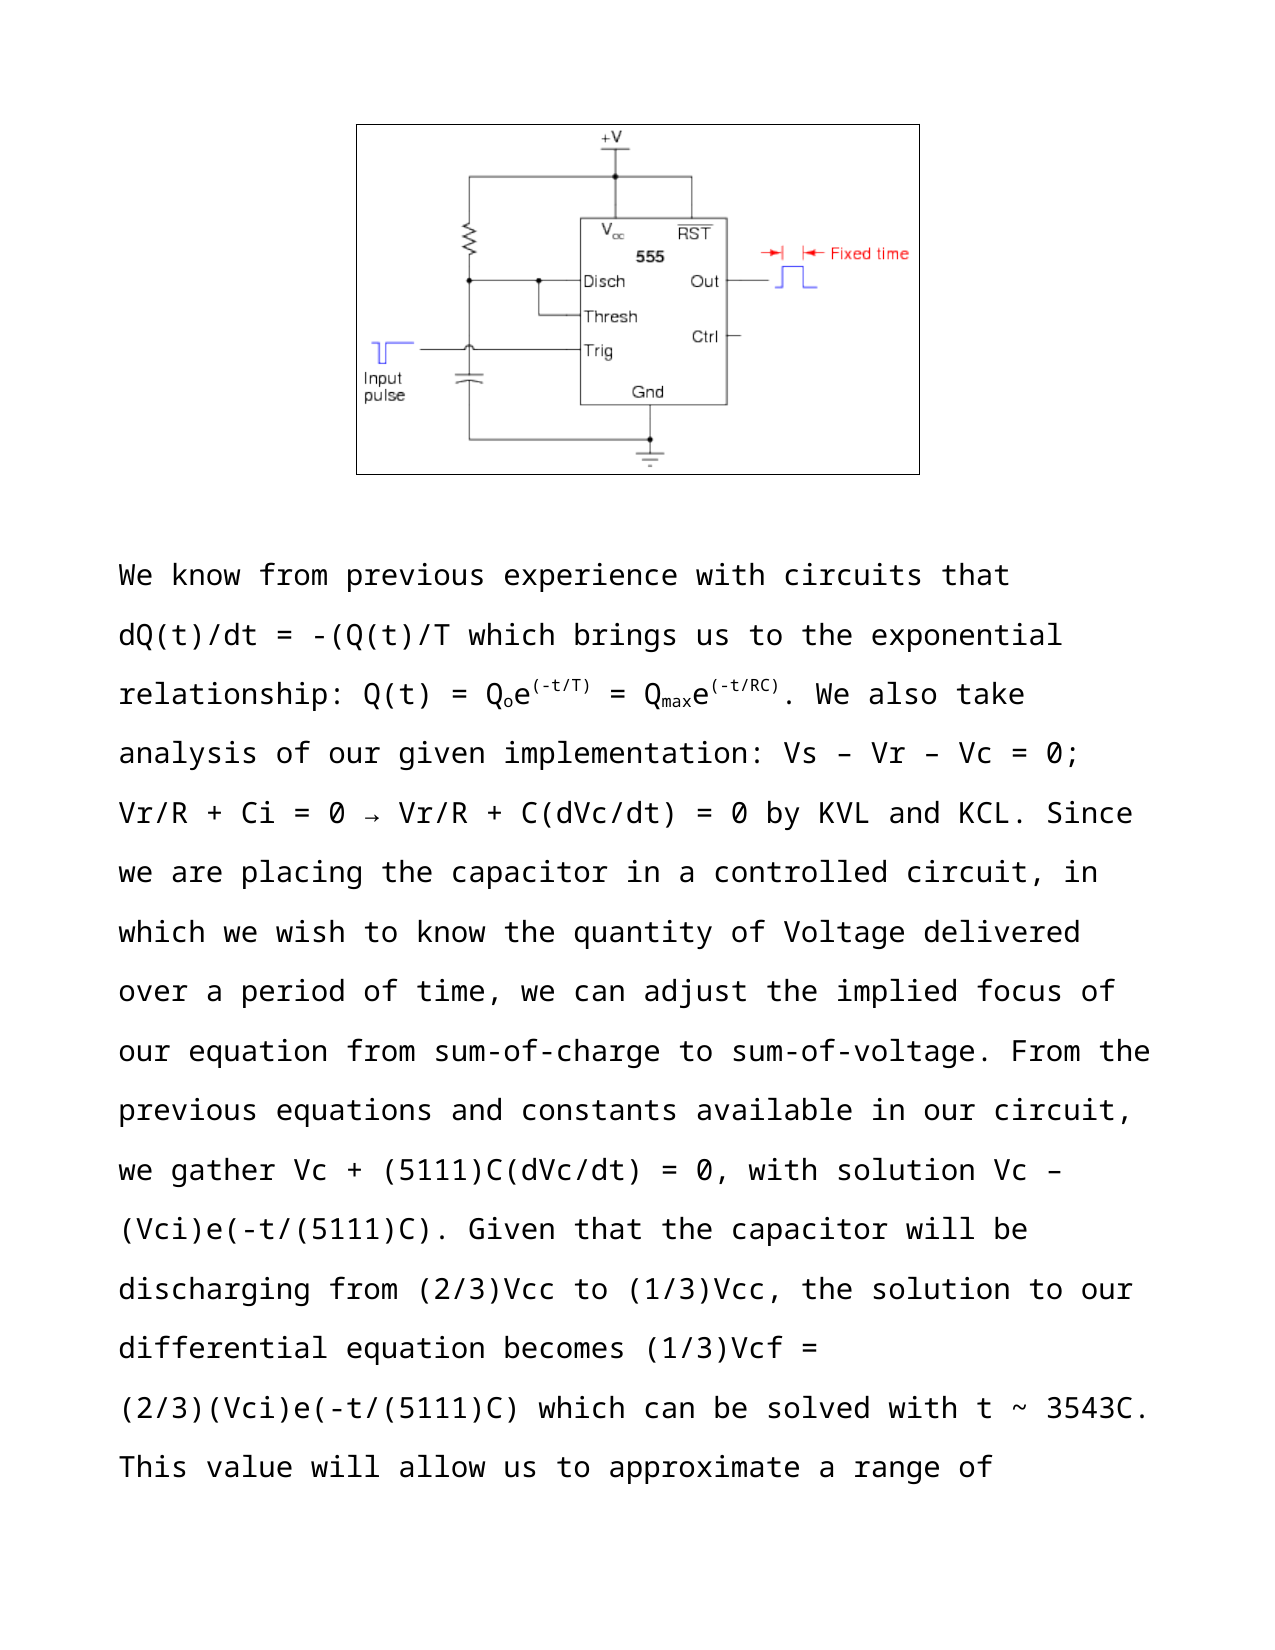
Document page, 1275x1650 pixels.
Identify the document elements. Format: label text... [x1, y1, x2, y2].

text We know from previous experience with circuits that dQ(t)/dt = -(Q(t)/T which brings us to the exponential relationship: Q(t) = Qoe(-t/T) = Qmaxe(-t/RC). We also take analysis of our given implementation: Vs – Vr – Vc = 0; Vr/R + Ci = 0 → Vr/R + C(dVc/dt) = 0 by KVL and KCL. Since we are placing the capacitor in a controlled circuit, in which we wish to know the quantity of Voltage delivered over a period of time, we can adjust the implied focus of our equation from sum-of-charge to sum-of-voltage. From the previous equations and constants available in our circuit, we gather Vc + (5111)C(dVc/dt) = 0, with solution Vc – (Vci)e(-t/(5111)C). Given that the capacitor will be discharging from (2/3)Vcc to (1/3)Vcc, the solution to our differential equation becomes (1/3)Vcf = (2/3)(Vci)e(-t/(5111)C) which can be solved with t ~ 3543C. This value will allow us to approximate a range of [118, 554, 1157, 1486]
picture [359, 127, 917, 472]
